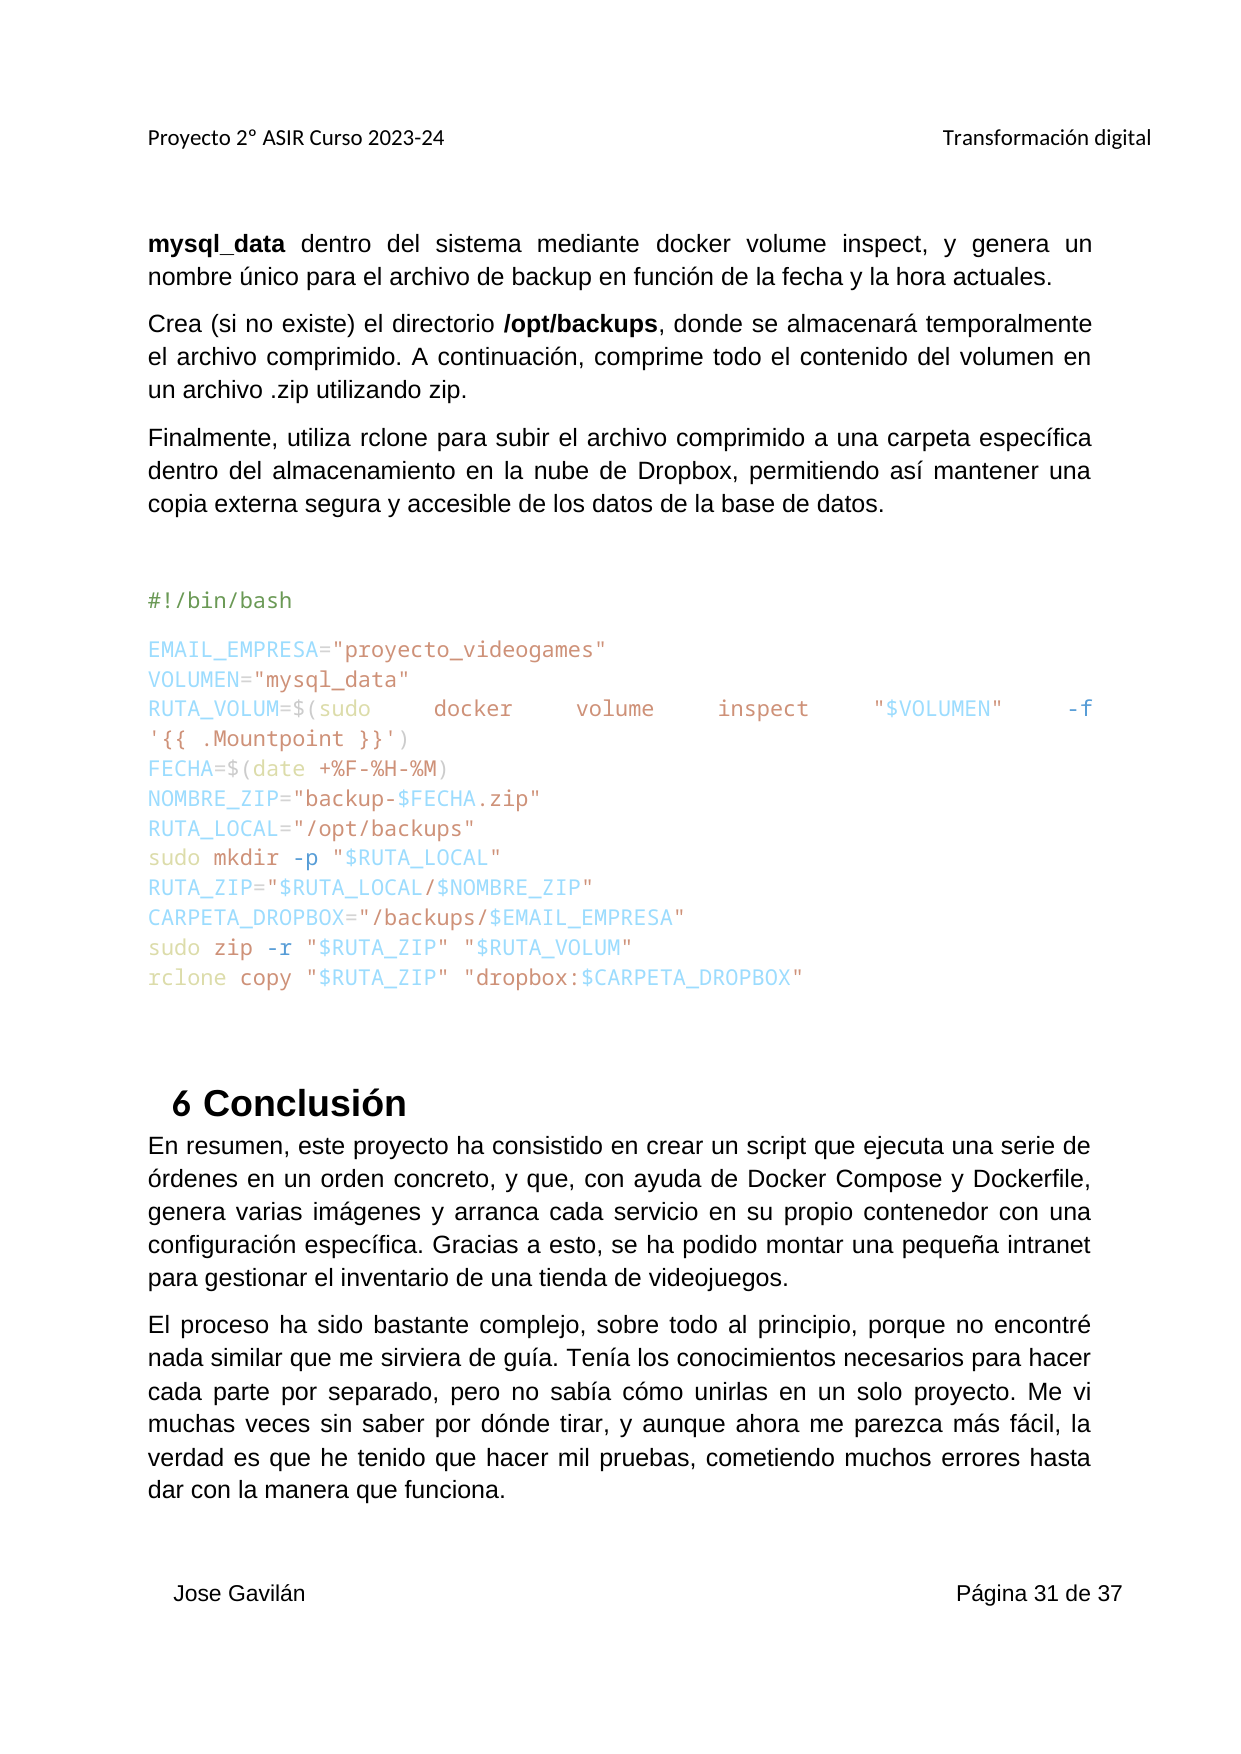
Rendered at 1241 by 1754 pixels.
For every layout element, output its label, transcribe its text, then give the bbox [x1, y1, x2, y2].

text VOLUMEN="mysql_data" [148, 663, 1093, 693]
text sudo mkdir -p "$RUTA_LOCAL" [148, 842, 1093, 872]
text RUTA_ZIP="$RUTA_LOCAL/$NOMBRE_ZIP" [148, 872, 1093, 902]
text rclone copy "$RUTA_ZIP" "dropbox:$CARPETA_DROPBOX" [148, 961, 1093, 991]
text CARPETA_DROPBOX="/backups/$EMAIL_EMPRESA" [148, 902, 1093, 932]
text #!/bin/bash [148, 585, 1093, 615]
text NOMBRE_ZIP="backup-$FECHA.zip" [148, 783, 1093, 812]
text mysql_data dentro del sistema mediante docker volume inspect, y genera un nombre único para el archivo de backup en función de la fecha y la hora actuales. [148, 229, 1093, 291]
text RUTA_LOCAL="/opt/backups" [148, 812, 1093, 842]
text sudo zip -r "$RUTA_ZIP" "$RUTA_VOLUM" [148, 932, 1093, 961]
text En resumen, este proyecto ha consistido en crear un script que ejecuta una serie de órdenes en un orden concreto, y que, con ayuda de Docker Compose y Dockerfile, genera varias imágenes y arranca cada servicio en su propio contenedor con una configuración específica. Gracias a esto, se ha podido montar una pequeña intranet para gestionar el inventario de una tienda de videojuegos. [148, 1131, 1093, 1292]
text El proceso ha sido bastante complejo, sobre todo al principio, porque no encontré nada similar que me sirviera de guía. Tenía los conocimientos necesarios para hacer cada parte por separado, pero no sabía cómo unirlas en un solo proyecto. Me vi muchas veces sin saber por dónde tirar, y aunque ahora me parezca más fácil, la verdad es que he tenido que hacer mil pruebas, cometiendo muchos errores hasta dar con la manera que funciona. [148, 1310, 1093, 1504]
text FECHA=$(date +%F-%H-%M) [148, 753, 1093, 783]
text RUTA_VOLUM=$(sudo docker volume inspect "$VOLUMEN" -f '{{ .Mountpoint }}') [148, 693, 1093, 753]
text EMAIL_EMPRESA="proyecto_videogames" [148, 634, 1093, 663]
text Crea (si no existe) el directorio /opt/backups, donde se almacenará temporalmente el archivo comprimido. A continuación, comprime todo el contenido del volumen en un archivo .zip utilizando zip. [148, 309, 1093, 404]
text Finalmente, utiliza rclone para subir el archivo comprimido a una carpeta específica dentro del almacenamiento en la nube de Dropbox, permitiendo así mantener una copia externa segura y accesible de los datos de la base de datos. [148, 423, 1093, 518]
subtitle Conclusión [172, 1080, 1093, 1126]
